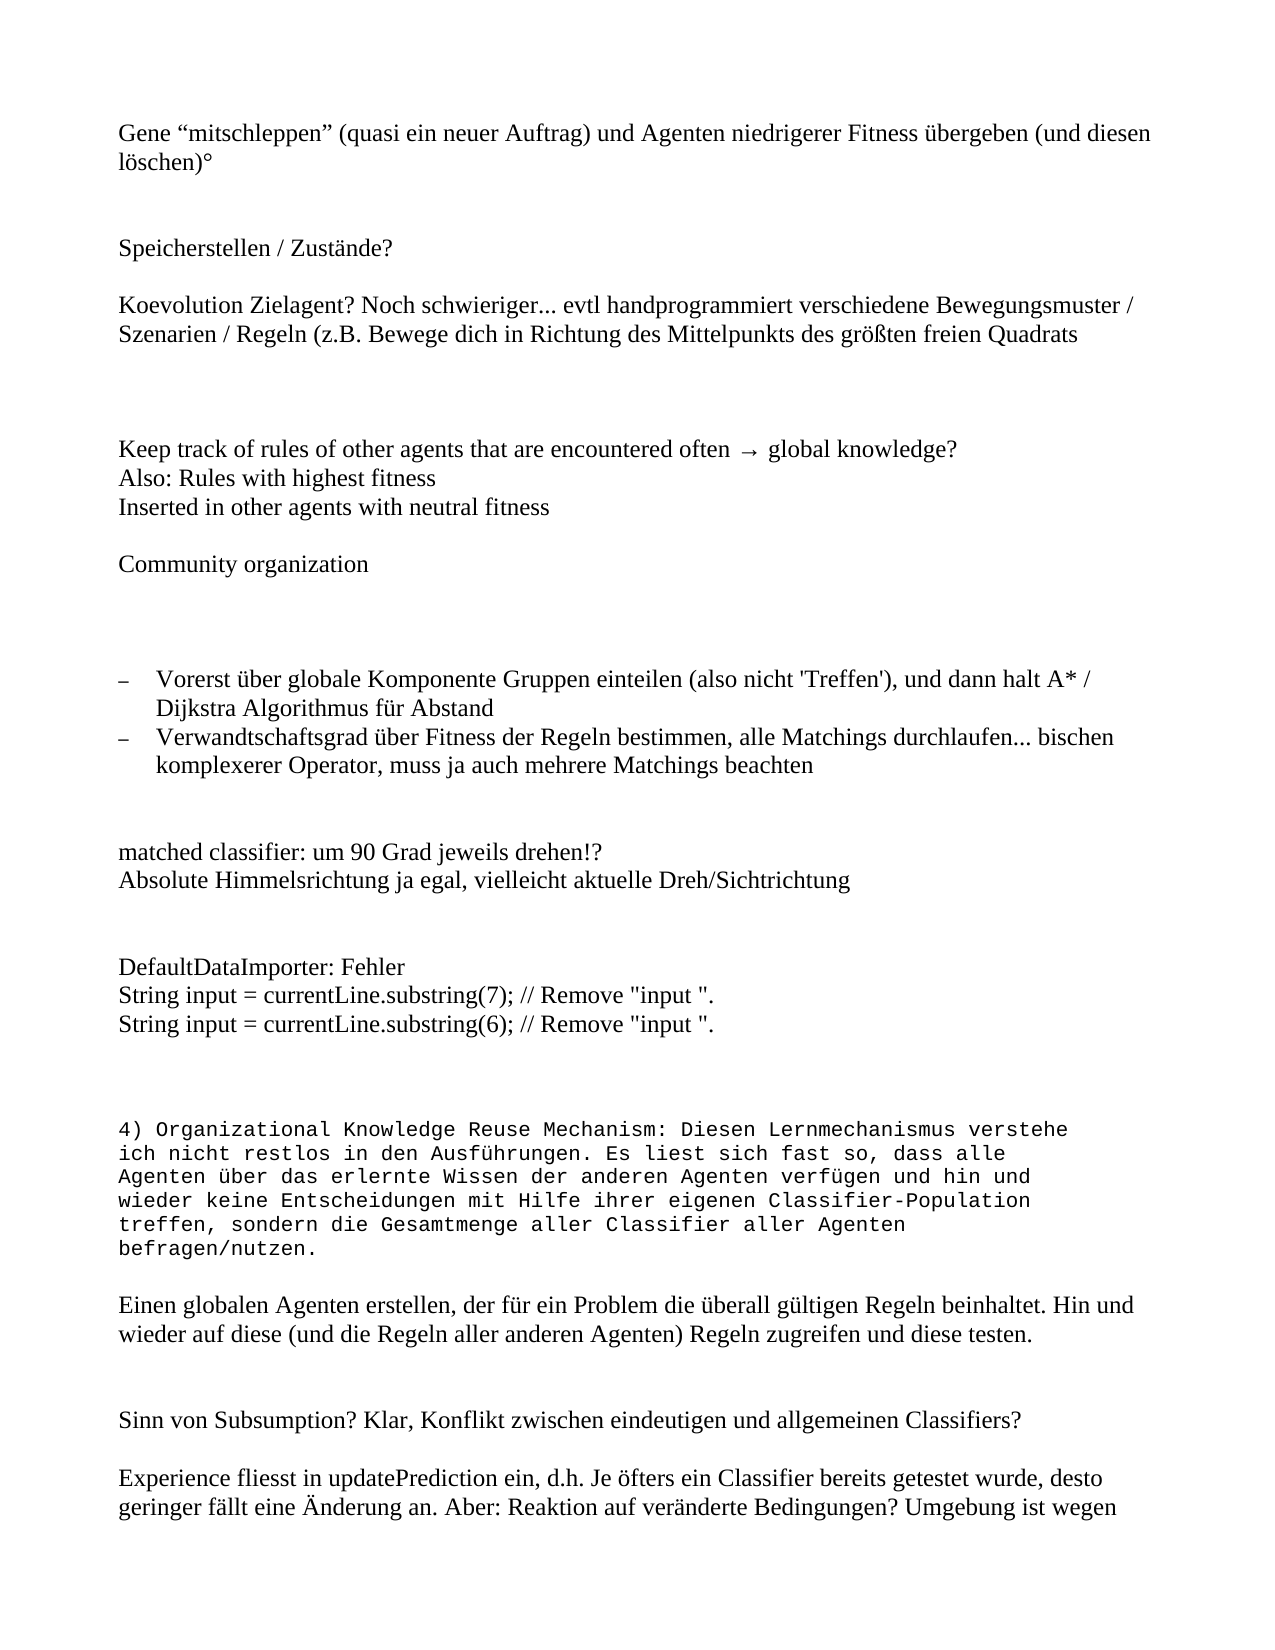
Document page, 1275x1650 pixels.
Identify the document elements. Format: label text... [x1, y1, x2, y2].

text Experience fliesst in updatePrediction ein, d.h. Je öfters ein Classifier bereits getestet wurde, desto geringer fällt eine Änderung an. Aber: Reaktion auf veränderte Bedingungen? Umgebung ist wegen [118, 1463, 1157, 1521]
text Absolute Himmelsrichtung ja egal, vielleicht aktuelle Dreh/Sichtrichtung [118, 866, 1157, 894]
text Agenten über das erlernte Wissen der anderen Agenten verfügen und hin und [118, 1167, 1157, 1190]
text Community organization [118, 549, 1157, 578]
text wieder keine Entscheidungen mit Hilfe ihrer eigenen Classifier-Population [118, 1190, 1157, 1214]
list Vorerst über globale Komponente Gruppen einteilen (also nicht 'Treffen'), und dann halt A* / Dijkstra Algorithmus für Abstand [118, 664, 1157, 722]
text matched classifier: um 90 Grad jeweils drehen!? [118, 837, 1157, 866]
text Sinn von Subsumption? Klar, Konflikt zwischen eindeutigen und allgemeinen Classifiers? [118, 1406, 1157, 1434]
text 4) Organizational Knowledge Reuse Mechanism: Diesen Lernmechanismus verstehe [118, 1119, 1157, 1143]
text Speicherstellen / Zustände? [118, 233, 1157, 262]
text Inserted in other agents with neutral fitness [118, 492, 1157, 521]
text String input = currentLine.substring(7); // Remove "input ". [118, 981, 1157, 1009]
text treffen, sondern die Gesamtmenge aller Classifier aller Agenten [118, 1214, 1157, 1237]
text Gene “mitschleppen” (quasi ein neuer Auftrag) und Agenten niedrigerer Fitness übergeben (und diesen löschen)° [118, 118, 1157, 176]
text Keep track of rules of other agents that are encountered often → global knowledge? [118, 434, 1157, 463]
text Also: Rules with highest fitness [118, 463, 1157, 492]
text String input = currentLine.substring(6); // Remove "input ". [118, 1009, 1157, 1038]
text Einen globalen Agenten erstellen, der für ein Problem die überall gültigen Regeln beinhaltet. Hin und wieder auf diese (und die Regeln aller anderen Agenten) Regeln zugreifen und diese testen. [118, 1291, 1157, 1348]
text befragen/nutzen. [118, 1237, 1157, 1261]
text ich nicht restlos in den Ausführungen. Es liest sich fast so, dass alle [118, 1143, 1157, 1167]
text Koevolution Zielagent? Noch schwieriger... evtl handprogrammiert verschiedene Bewegungsmuster / Szenarien / Regeln (z.B. Bewege dich in Richtung des Mittelpunkts des größten freien Quadrats [118, 291, 1157, 348]
text DefaultDataImporter: Fehler [118, 952, 1157, 981]
list Verwandtschaftsgrad über Fitness der Regeln bestimmen, alle Matchings durchlaufen... bischen komplexerer Operator, muss ja auch mehrere Matchings beachten [118, 722, 1157, 779]
